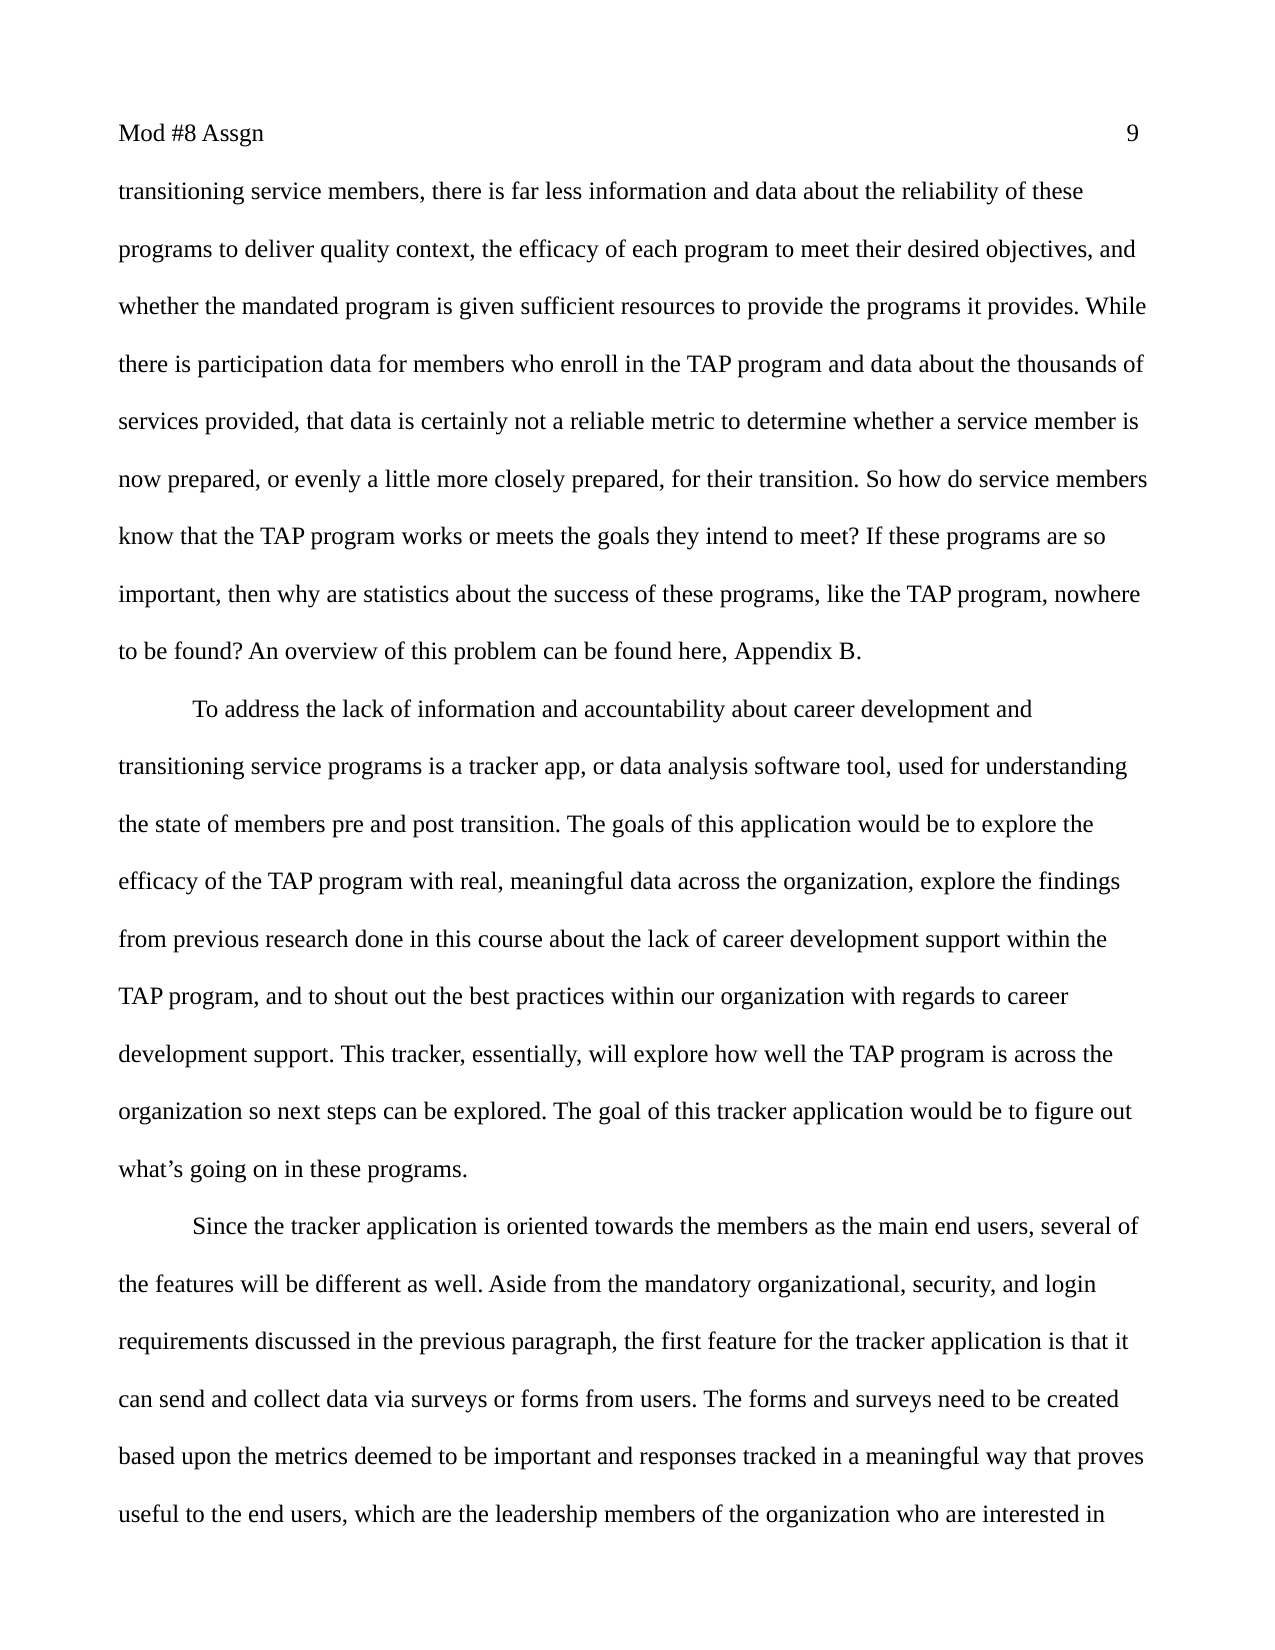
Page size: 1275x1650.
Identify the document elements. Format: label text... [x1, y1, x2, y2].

text To address the lack of information and accountability about career development and transitioning service programs is a tracker app, or data analysis software tool, used for understanding the state of members pre and post transition. The goals of this application would be to explore the efficacy of the TAP program with real, meaningful data across the organization, explore the findings from previous research done in this course about the lack of career development support within the TAP program, and to shout out the best practices within our organization with regards to career development support. This tracker, essentially, will explore how well the TAP program is across the organization so next steps can be explored. The goal of this tracker application would be to figure out what’s going on in these programs. [118, 694, 1157, 1183]
text Since the tracker application is oriented towards the members as the main end users, several of the features will be different as well. Aside from the mandatory organizational, security, and login requirements discussed in the previous paragraph, the first feature for the tracker application is that it can send and collect data via surveys or forms from users. The forms and surveys need to be created based upon the metrics deemed to be important and responses tracked in a meaningful way that proves useful to the end users, which are the leadership members of the organization who are interested in [118, 1211, 1157, 1528]
text transitioning service members, there is far less information and data about the reliability of these programs to deliver quality context, the efficacy of each program to meet their desired objectives, and whether the mandated program is given sufficient resources to provide the programs it provides. While there is participation data for members who enroll in the TAP program and data about the thousands of services provided, that data is certainly not a reliable metric to determine whether a service member is now prepared, or evenly a little more closely prepared, for their transition. So how do service members know that the TAP program works or meets the goals they intend to meet? If these programs are so important, then why are statistics about the success of these programs, like the TAP program, nowhere to be found? An overview of this problem can be found here, Appendix B. [118, 176, 1157, 665]
